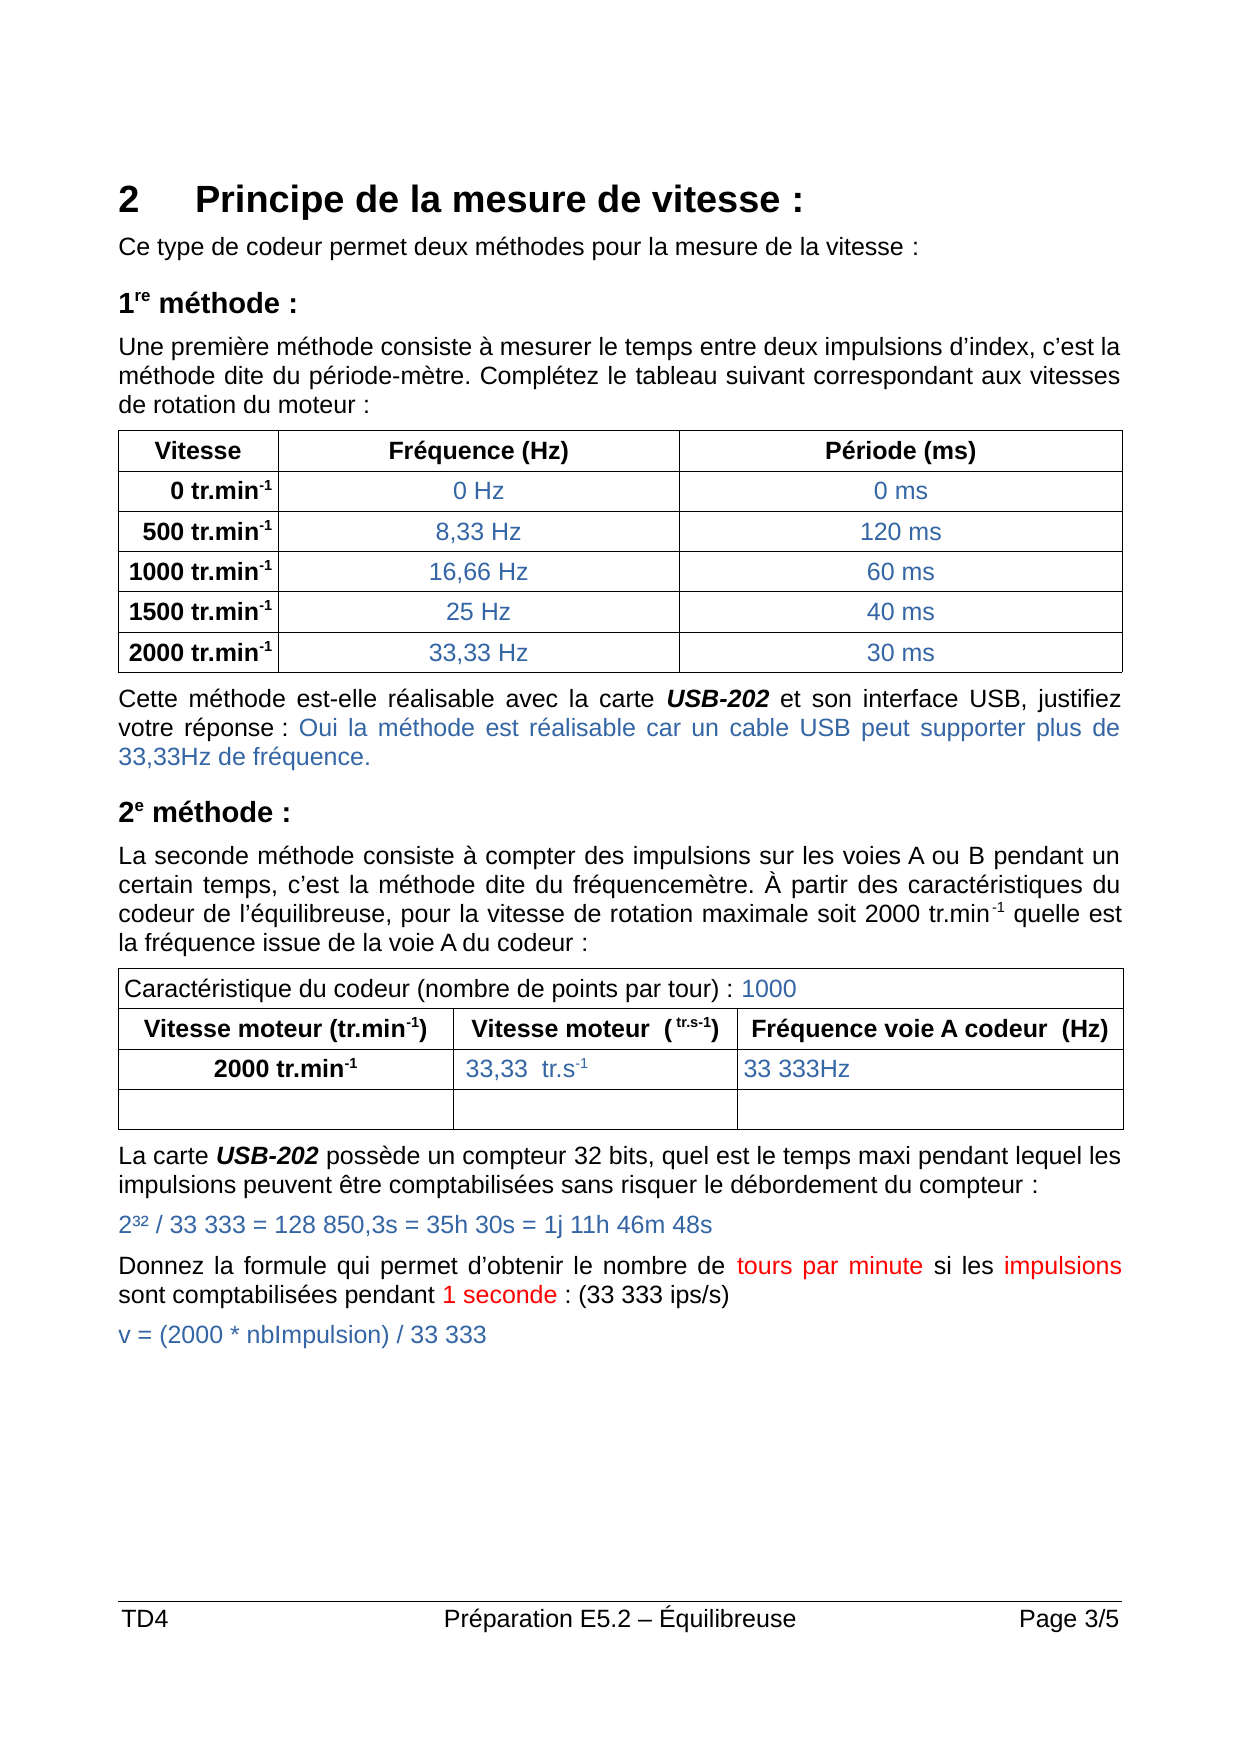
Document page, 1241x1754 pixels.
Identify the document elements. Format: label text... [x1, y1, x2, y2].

text Ce type de codeur permet deux méthodes pour la mesure de la vitesse : [118, 232, 1122, 261]
table_cell 25 Hz [279, 592, 679, 632]
table_cell 0 Hz [279, 472, 679, 511]
table_cell Vitesse moteur (tr.min-1) [119, 1009, 453, 1049]
table_cell 1000 tr.min-1 [119, 552, 278, 591]
text Donnez la formule qui permet d’obtenir le nombre de tours par minute si les impulsions sont comptabilisées pendant 1 seconde : (33 333 ips/s) [118, 1251, 1122, 1308]
table_cell 30 ms [680, 633, 1122, 672]
table_cell 0 tr.min-1 [119, 472, 278, 511]
table_cell 8,33 Hz [279, 512, 679, 551]
table_cell 33,33 Hz [279, 633, 679, 672]
table_cell 500 tr.min-1 [119, 512, 278, 551]
text La seconde méthode consiste à compter des impulsions sur les voies A ou B pendant un certain temps, c’est la méthode dite du fréquencemètre. À partir des caractéristiques du codeur de l’équilibreuse, pour la vitesse de rotation maximale soit 2000 tr.min-1 quelle est la fréquence issue de la voie A du codeur : [118, 841, 1122, 956]
table_cell 0 ms [680, 472, 1122, 511]
table_header Caractéristique du codeur (nombre de points par tour) : 1000 [119, 969, 1123, 1008]
text 2³² / 33 333 = 128 850,3s = 35h 30s = 1j 11h 46m 48s [118, 1210, 1122, 1239]
text La carte USB-202 possède un compteur 32 bits, quel est le temps maxi pendant lequel les impulsions peuvent être comptabilisées sans risquer le débordement du compteur : [118, 1141, 1122, 1199]
table_cell 33 333Hz [738, 1050, 1123, 1089]
table_cell 120 ms [680, 512, 1122, 551]
text Une première méthode consiste à mesurer le temps entre deux impulsions d’index, c’est la méthode dite du période-mètre. Complétez le tableau suivant correspondant aux vitesses de rotation du moteur : [118, 332, 1122, 418]
table_cell 2000 tr.min-1 [119, 1050, 453, 1089]
table_header Fréquence (Hz) [279, 431, 679, 471]
table_cell 2000 tr.min-1 [119, 633, 278, 672]
table_cell 1500 tr.min-1 [119, 592, 278, 632]
table_cell [738, 1090, 1123, 1129]
table_cell [454, 1090, 737, 1129]
table_cell 40 ms [680, 592, 1122, 632]
table_cell Fréquence voie A codeur (Hz) [738, 1009, 1123, 1049]
table_cell 16,66 Hz [279, 552, 679, 591]
table_cell Vitesse moteur ( tr.s-1) [454, 1009, 737, 1049]
table_cell 33,33 tr.s-1 [454, 1050, 737, 1089]
table_header Période (ms) [680, 431, 1122, 471]
text Cette méthode est-elle réalisable avec la carte USB-202 et son interface USB, justifiez votre réponse : Oui la méthode est réalisable car un cable USB peut supporter plus de 33,33Hz de fréquence. [118, 684, 1122, 770]
table_header Vitesse [119, 431, 278, 471]
text v = (2000 * nbImpulsion) / 33 333 [118, 1320, 1122, 1349]
table_cell [119, 1090, 453, 1129]
subtitle 2e méthode : [118, 795, 1122, 829]
subtitle Principe de la mesure de vitesse : [118, 176, 1122, 220]
subtitle 1re méthode : [118, 286, 1122, 320]
table_cell 60 ms [680, 552, 1122, 591]
